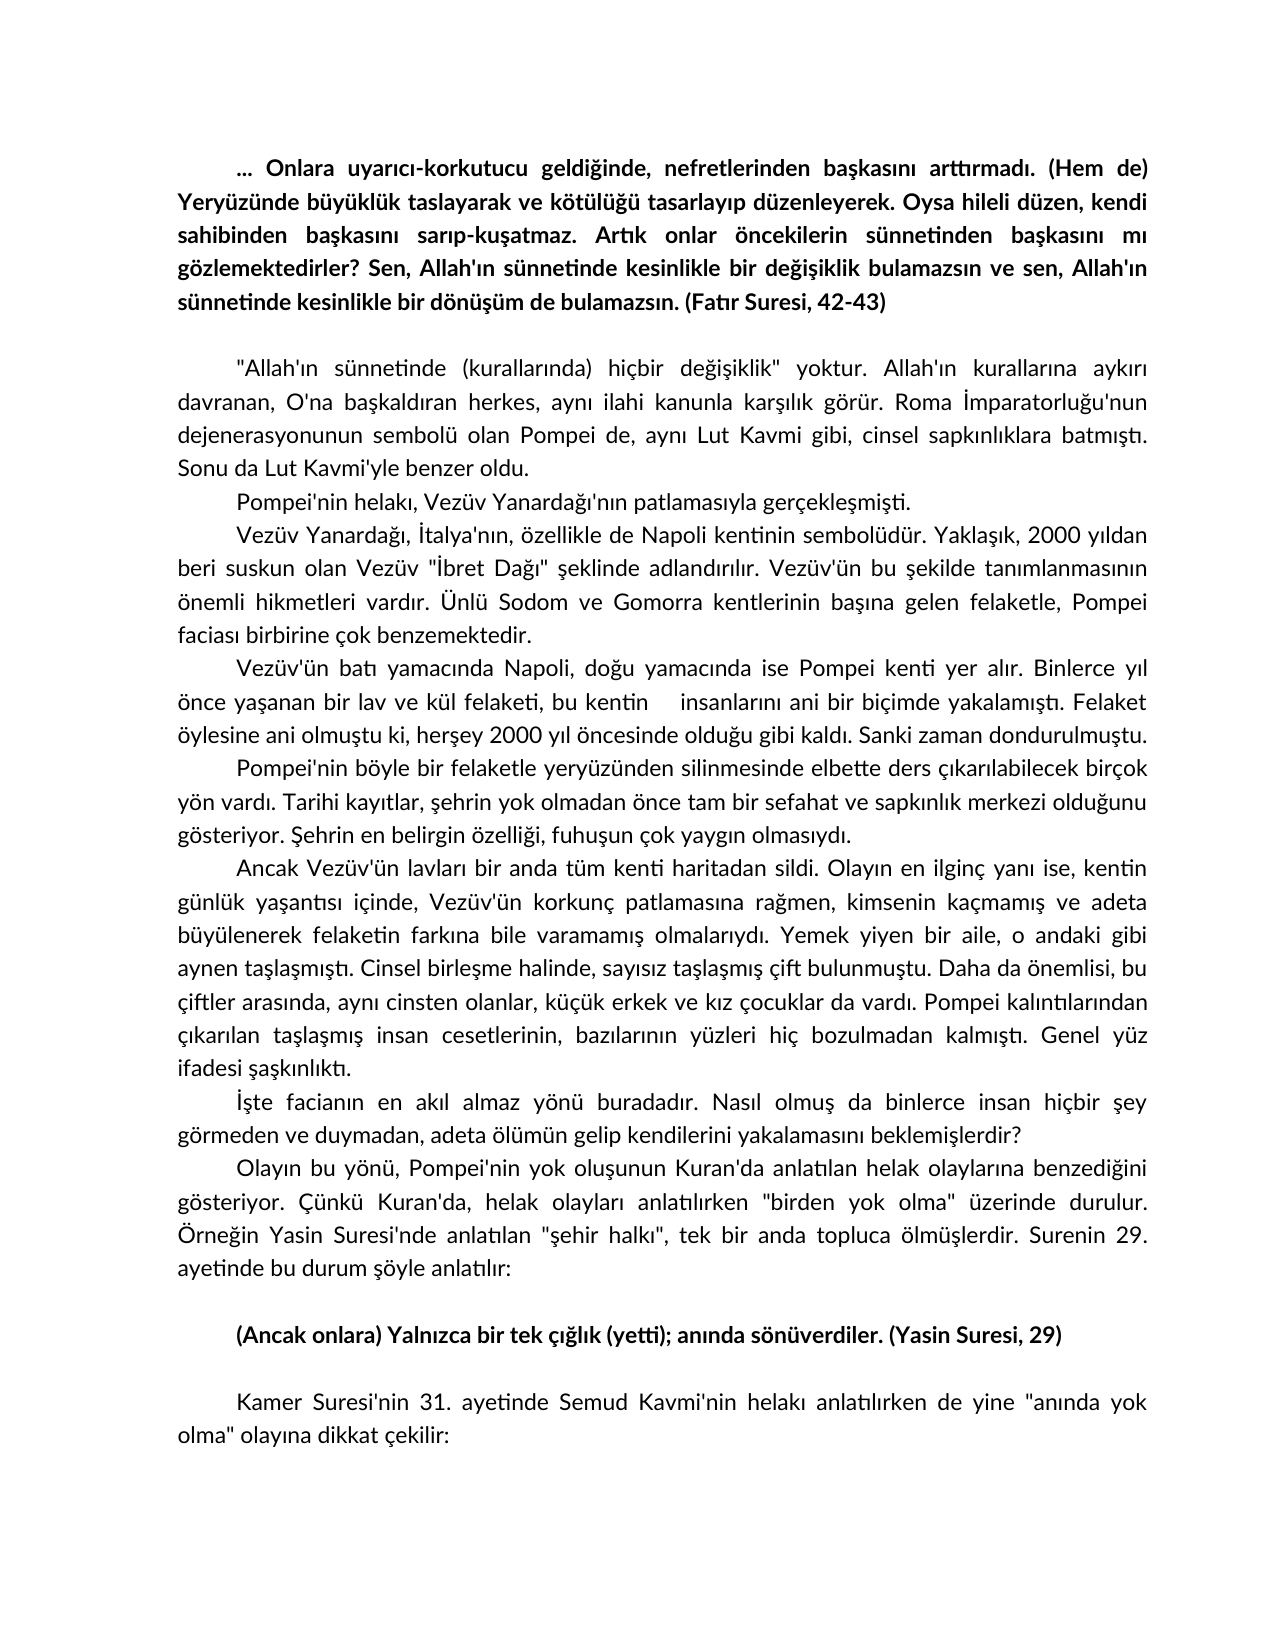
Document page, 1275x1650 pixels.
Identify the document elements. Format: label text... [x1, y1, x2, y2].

text Olayın bu yönü, Pompei'nin yok oluşunun Kuran'da anlatılan helak olaylarına benzediğini gösteriyor. Çünkü Kuran'da, helak olayları anlatılırken "birden yok olma" üzerinde durulur. Örneğin Yasin Suresi'nde anlatılan "şehir halkı", tek bir anda topluca ölmüşlerdir. Surenin 29. ayetinde bu durum şöyle anlatılır: [177, 1150, 1149, 1283]
text Vezüv Yanardağı, İtalya'nın, özellikle de Napoli kentinin sembolüdür. Yaklaşık, 2000 yıldan beri suskun olan Vezüv "İbret Dağı" şeklinde adlandırılır. Vezüv'ün bu şekilde tanımlanmasının önemli hikmetleri vardır. Ünlü Sodom ve Gomorra kentlerinin başına gelen felaketle, Pompei faciası birbirine çok benzemektedir. [177, 517, 1149, 650]
text "Allah'ın sünnetinde (kurallarında) hiçbir değişiklik" yoktur. Allah'ın kurallarına aykırı davranan, O'na başkaldıran herkes, aynı ilahi kanunla karşılık görür. Roma İmparatorluğu'nun dejenerasyonunun sembolü olan Pompei de, aynı Lut Kavmi gibi, cinsel sapkınlıklara batmıştı. Sonu da Lut Kavmi'yle benzer oldu. [177, 350, 1149, 483]
text ... Onlara uyarıcı-korkutucu geldiğinde, nefretlerinden başkasını arttırmadı. (Hem de) Yeryüzünde büyüklük taslayarak ve kötülüğü tasarlayıp düzenleyerek. Oysa hileli düzen, kendi sahibinden başkasını sarıp-kuşatmaz. Artık onlar öncekilerin sünnetinden başkasını mı gözlemektedirler? Sen, Allah'ın sünnetinde kesinlikle bir değişiklik bulamazsın ve sen, Allah'ın sünnetinde kesinlikle bir dönüşüm de bulamazsın. (Fatır Suresi, 42-43) [177, 150, 1149, 317]
text Pompei'nin böyle bir felaketle yeryüzünden silinmesinde elbette ders çıkarılabilecek birçok yön vardı. Tarihi kayıtlar, şehrin yok olmadan önce tam bir sefahat ve sapkınlık merkezi olduğunu gösteriyor. Şehrin en belirgin özelliği, fuhuşun çok yaygın olmasıydı. [177, 750, 1149, 850]
text (Ancak onlara) Yalnızca bir tek çığlık (yetti); anında sönüverdiler. (Yasin Suresi, 29) [177, 1317, 1149, 1350]
text İşte facianın en akıl almaz yönü buradadır. Nasıl olmuş da binlerce insan hiçbir şey görmeden ve duymadan, adeta ölümün gelip kendilerini yakalamasını beklemişlerdir? [177, 1083, 1149, 1150]
text Kamer Suresi'nin 31. ayetinde Semud Kavmi'nin helakı anlatılırken de yine "anında yok olma" olayına dikkat çekilir: [177, 1383, 1149, 1450]
text Ancak Vezüv'ün lavları bir anda tüm kenti haritadan sildi. Olayın en ilginç yanı ise, kentin günlük yaşantısı içinde, Vezüv'ün korkunç patlamasına rağmen, kimsenin kaçmamış ve adeta büyülenerek felaketin farkına bile varamamış olmalarıydı. Yemek yiyen bir aile, o andaki gibi aynen taşlaşmıştı. Cinsel birleşme halinde, sayısız taşlaşmış çift bulunmuştu. Daha da önemlisi, bu çiftler arasında, aynı cinsten olanlar, küçük erkek ve kız çocuklar da vardı. Pompei kalıntılarından çıkarılan taşlaşmış insan cesetlerinin, bazılarının yüzleri hiç bozulmadan kalmıştı. Genel yüz ifadesi şaşkınlıktı. [177, 850, 1149, 1083]
text Vezüv'ün batı yamacında Napoli, doğu yamacında ise Pompei kenti yer alır. Binlerce yıl önce yaşanan bir lav ve kül felaketi, bu kentin insanlarını ani bir biçimde yakalamıştı. Felaket öylesine ani olmuştu ki, herşey 2000 yıl öncesinde olduğu gibi kaldı. Sanki zaman dondurulmuştu. [177, 650, 1149, 750]
text Pompei'nin helakı, Vezüv Yanardağı'nın patlamasıyla gerçekleşmişti. [177, 483, 1149, 517]
